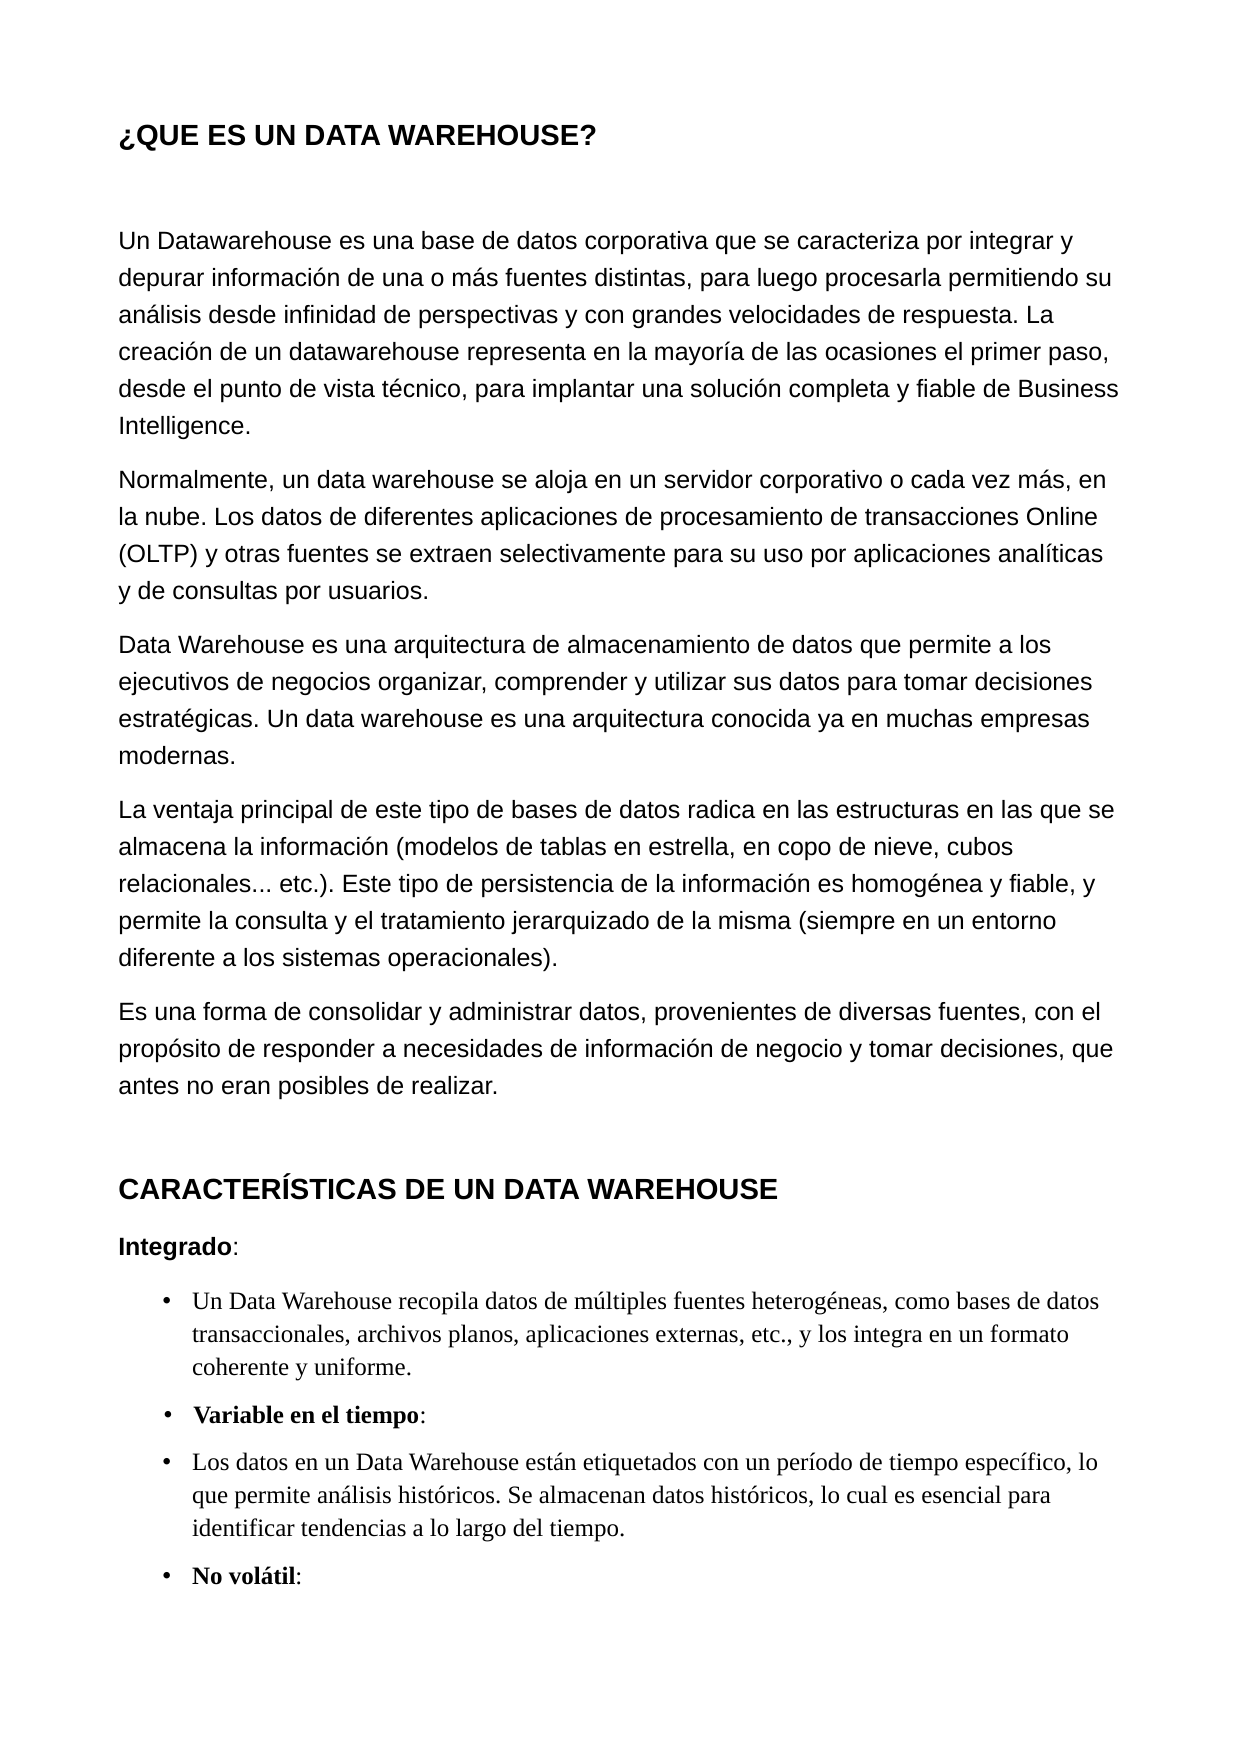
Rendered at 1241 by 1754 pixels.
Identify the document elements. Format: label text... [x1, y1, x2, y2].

text Un Datawarehouse es una base de datos corporativa que se caracteriza por integrar y depurar información de una o más fuentes distintas, para luego procesarla permitiendo su análisis desde infinidad de perspectivas y con grandes velocidades de respuesta. La creación de un datawarehouse representa en la mayoría de las ocasiones el primer paso, desde el punto de vista técnico, para implantar una solución completa y fiable de Business Intelligence. [118, 226, 1122, 440]
list Variable en el tiempo: [164, 1400, 1122, 1428]
text Normalmente, un data warehouse se aloja en un servidor corporativo o cada vez más, en la nube. Los datos de diferentes aplicaciones de procesamiento de transacciones Online (OLTP) y otras fuentes se extraen selectivamente para su uso por aplicaciones analíticas y de consultas por usuarios. [118, 465, 1122, 605]
text La ventaja principal de este tipo de bases de datos radica en las estructuras en las que se almacena la información (modelos de tablas en estrella, en copo de nieve, cubos relacionales... etc.). Este tipo de persistencia de la información es homogénea y fiable, y permite la consulta y el tratamiento jerarquizado de la misma (siempre en un entorno diferente a los sistemas operacionales). [118, 795, 1122, 972]
list Los datos en un Data Warehouse están etiquetados con un período de tiempo específico, lo que permite análisis históricos. Se almacenan datos históricos, lo cual es esencial para identificar tendencias a lo largo del tiempo. [162, 1447, 1122, 1542]
text Data Warehouse es una arquitectura de almacenamiento de datos que permite a los ejecutivos de negocios organizar, comprender y utilizar sus datos para tomar decisiones estratégicas. Un data warehouse es una arquitectura conocida ya en muchas empresas modernas. [118, 630, 1122, 770]
list Un Data Warehouse recopila datos de múltiples fuentes heterogéneas, como bases de datos transaccionales, archivos planos, aplicaciones externas, etc., y los integra en un formato coherente y uniforme. [162, 1286, 1122, 1381]
text ¿QUE ES UN DATA WAREHOUSE? [118, 118, 1122, 152]
text Integrado: [118, 1232, 1122, 1261]
list No volátil: [162, 1561, 1122, 1590]
text Es una forma de consolidar y administrar datos, provenientes de diversas fuentes, con el propósito de responder a necesidades de información de negocio y tomar decisiones, que antes no eran posibles de realizar. [118, 997, 1122, 1100]
text CARACTERÍSTICAS DE UN DATA WAREHOUSE [118, 1172, 1122, 1206]
